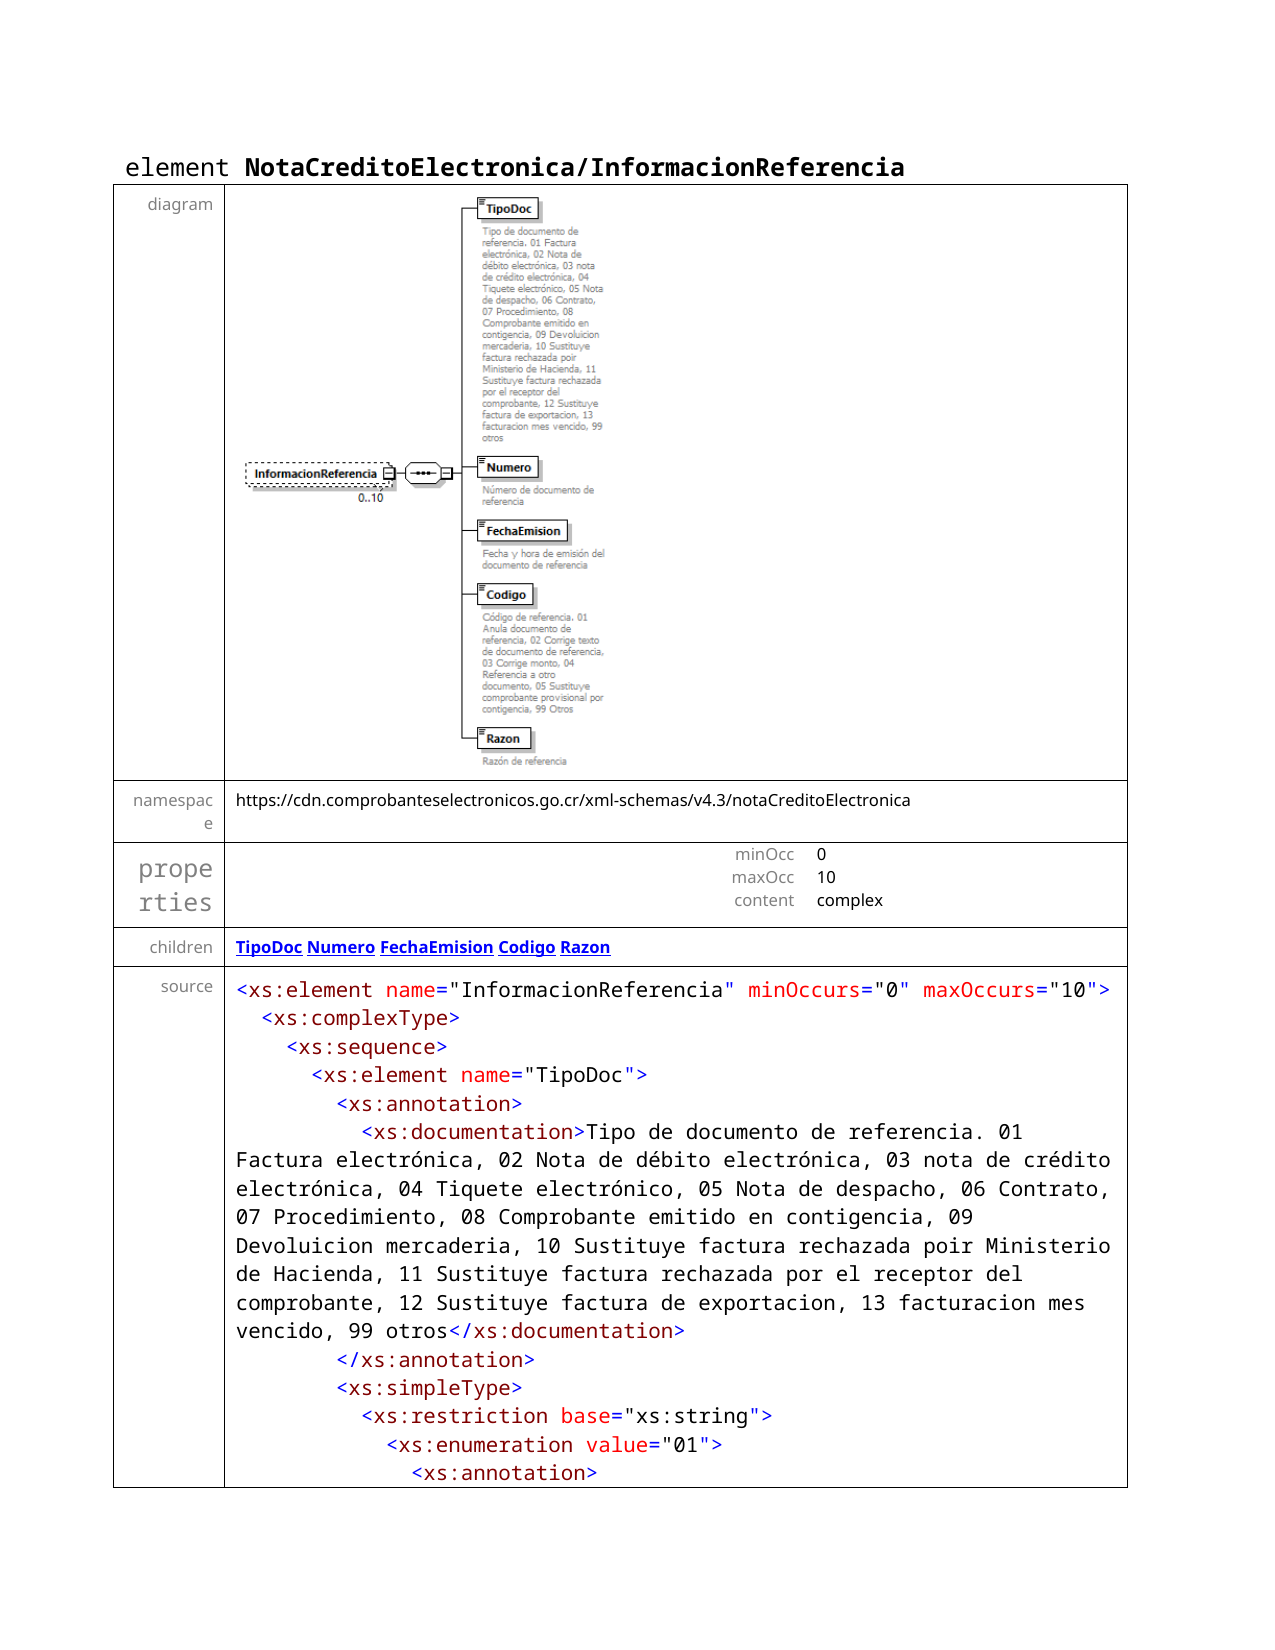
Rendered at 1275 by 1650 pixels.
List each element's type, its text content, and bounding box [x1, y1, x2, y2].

table_cell maxOcc [236, 866, 805, 888]
table_cell content [236, 889, 805, 911]
table_header diagram [114, 185, 224, 780]
table_cell https://cdn.comprobanteselectronicos.go.cr/xml-schemas/v4.3/notaCreditoElectronica [225, 781, 1127, 842]
table_header 0 [805, 843, 1127, 866]
table_cell <xs:element name="InformacionReferencia" minOccurs="0" maxOccurs="10"> <xs:complexType> <xs:sequence> <xs:element name="TipoDoc"> <xs:annotation> <xs:documentation>Tipo de documento de referencia. 01 Factura electrónica, 02 Nota de débito electrónica, 03 nota de crédito electrónica, 04 Tiquete electrónico, 05 Nota de despacho, 06 Contrato, 07 Procedimiento, 08 Comprobante emitido en contigencia, 09 Devoluicion mercaderia, 10 Sustituye factura rechazada poir Ministerio de Hacienda, 11 Sustituye factura rechazada por el receptor del comprobante, 12 Sustituye factura de exportacion, 13 facturacion mes vencido, 99 otros</xs:documentation> </xs:annotation> <xs:simpleType> <xs:restriction base="xs:string"> <xs:enumeration value="01"> <xs:annotation> [225, 967, 1127, 1487]
picture [235, 193, 618, 772]
table_cell properties [114, 843, 224, 927]
table_cell [225, 843, 1127, 927]
text element NotaCreditoElectronica/InformacionReferencia [125, 150, 1150, 184]
table_cell children [114, 928, 224, 966]
table_cell namespace [114, 781, 224, 842]
table_header [225, 185, 1127, 780]
table_cell source [114, 967, 224, 1487]
table_cell TipoDoc Numero FechaEmision Codigo Razon [225, 928, 1127, 966]
table_cell 10 [805, 866, 1127, 888]
table_header minOcc [236, 843, 805, 866]
table_cell complex [805, 889, 1127, 911]
